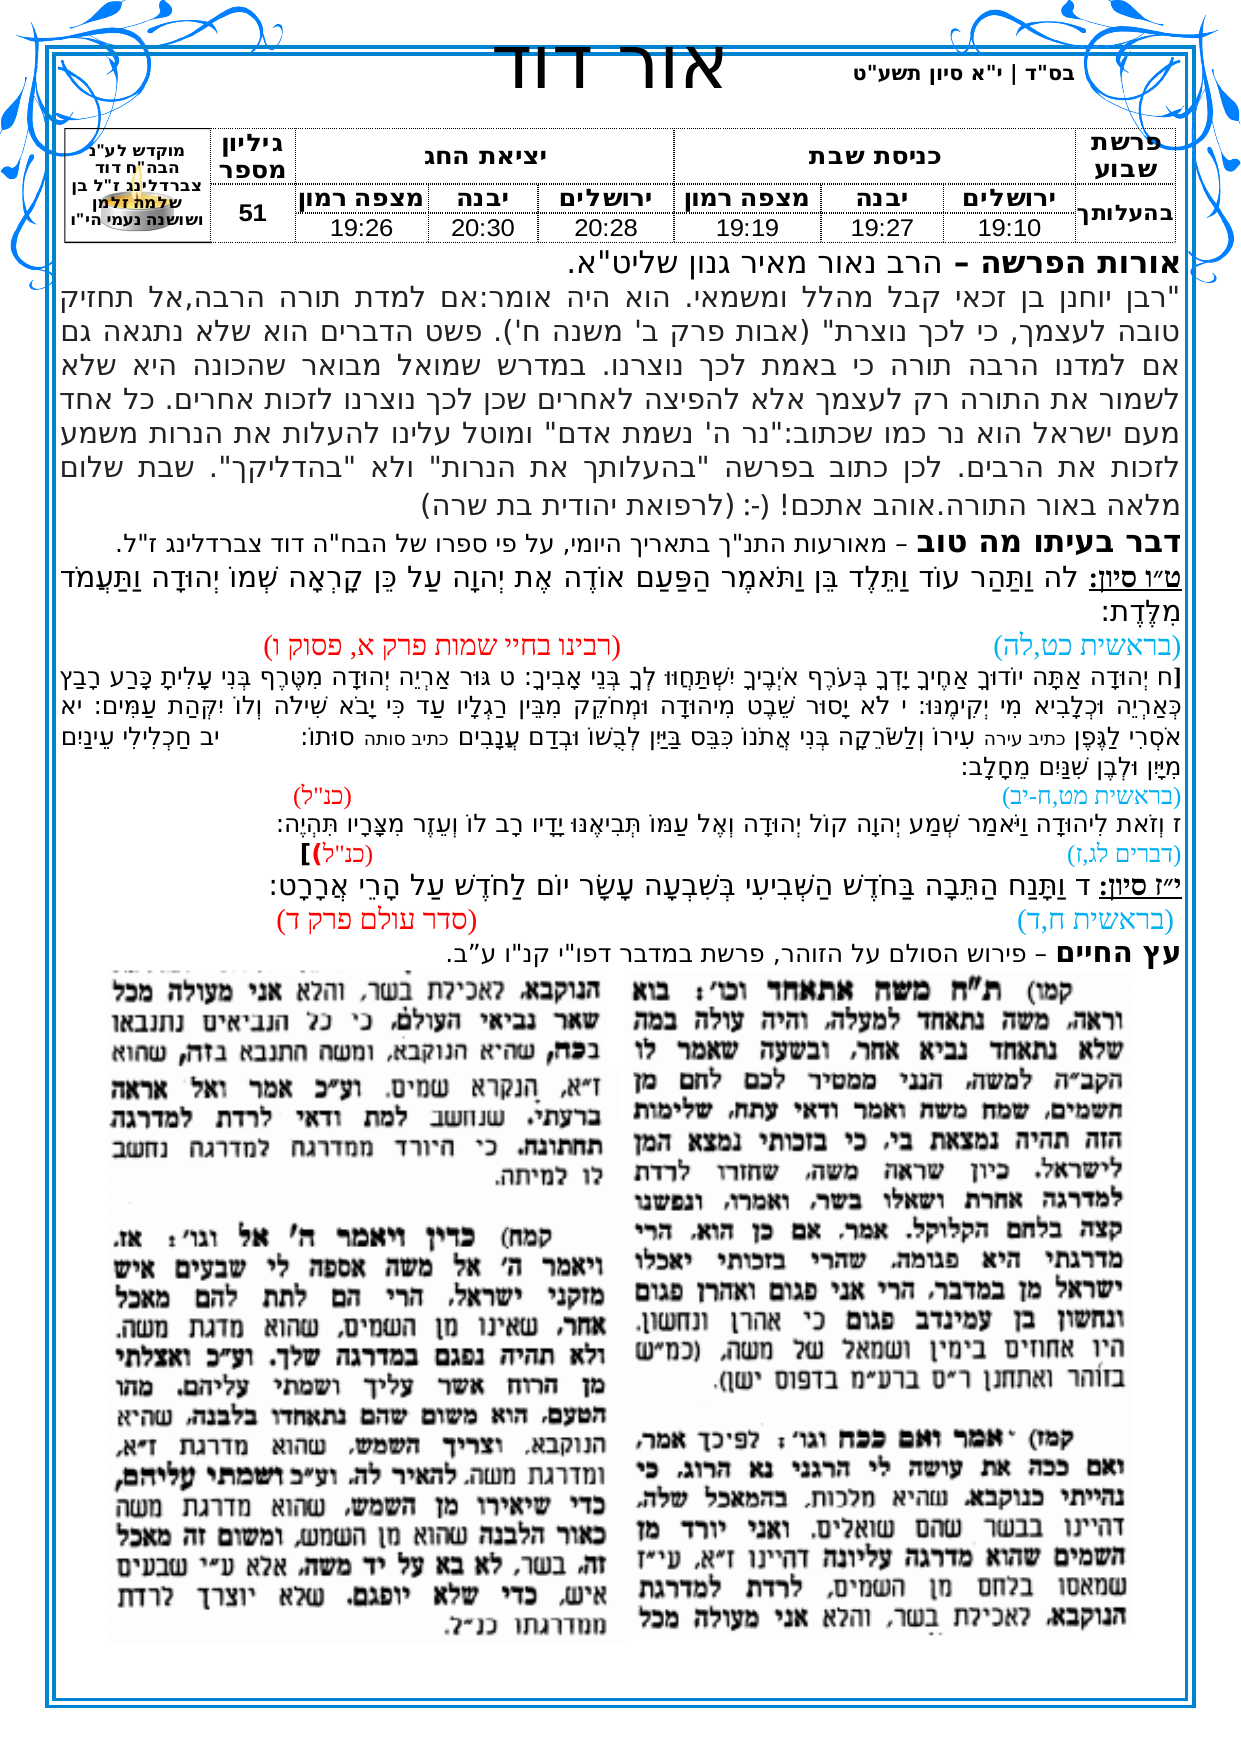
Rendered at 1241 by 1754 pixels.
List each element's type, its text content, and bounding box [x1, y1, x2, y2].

list [ח יְהוּדָה אַתָּה יוֹדוּךָ אַחֶיךָ יָדְךָ בְּעֹרֶף אֹיְבֶיךָ יִשְׁתַּחֲוּוּ לְךָ בְּנֵי אָבִיךָ: ט גּוּר אַרְיֵה יְהוּדָה מִטֶּרֶף בְּנִי עָלִיתָ כָּרַע רָבַץ כְּאַרְיֵה וּכְלָבִיא מִי יְקִימֶנּוּ: י לֹא יָסוּר שֵׁבֶט מִיהוּדָה וּמְחֹקֵק מִבֵּין רַגְלָיו עַד כִּי יָבֹא שִׁילֹה וְלוֹ יִקְּהַת עַמִּים: יא אֹסְרִי לַגֶּפֶן כתיב עירה עִירוֹ וְלַשֹּׂרֵקָה בְּנִי אֲתֹנוֹ כִּבֵּס בַּיַּיִן לְבֻשׁוֹ וּבְדַם עֲנָבִים כתיב סותה סוּתוֹ: יב חַכְלִילִי עֵינַיִם מִיָּיִן וּלְבֶן שִׁנַּיִם מֵחָלָב: [59, 662, 1182, 781]
list (בראשית מט,ח-יב) (כנ"ל) [59, 781, 1182, 810]
list עץ החיים – פירוש הסולם על הזוהר, פרשת במדבר דפו"י קנ"ו ע”ב. [59, 936, 1182, 970]
list ט״ו סיון: לה וַתַּהַר עוֹד וַתֵּלֶד בֵּן וַתֹּאמֶר הַפַּעַם אוֹדֶה אֶת יְהוָה עַל כֵּן קָרְאָה שְׁמוֹ יְהוּדָה וַתַּעֲמֹד מִלֶּדֶת: [59, 560, 1182, 628]
text "רבן יוחנן בן זכאי קבל מהלל ומשמאי. הוא היה אומר:אם למדת תורה הרבה,אל תחזיק טובה לעצמך, כי לכך נוצרת" (אבות פרק ב' משנה ח'). פשט הדברים הוא שלא נתגאה גם אם למדנו הרבה תורה כי באמת לכך נוצרנו. במדרש שמואל מבואר שהכונה היא שלא לשמור את התורה רק לעצמך אלא להפיצה לאחרים שכן לכך נוצרנו לזכות אחרים. כל אחד מעם ישראל הוא נר כמו שכתוב:"נר ה' נשמת אדם" ומוטל עלינו להעלות את הנרות משמע לזכות את הרבים. לכן כתוב בפרשה "בהעלותך את הנרות" ולא "בהדליקך". שבת שלום מלאה באור התורה.אוהב אתכם! ‎ :-)‎‏(לרפואת יהודית בת שרה) [59, 280, 1182, 524]
list (בראשית כט,לה) (רבינו בחיי שמות פרק א, פסוק ו) [59, 628, 1182, 662]
text אורות הפרשה – הרב נאור מאיר גנון שליט"א. [283, 119, 950, 280]
picture [950, 0, 1241, 283]
list ז וְזֹאת לִיהוּדָה וַיֹּאמַר שְׁמַע יְהוָה קוֹל יְהוּדָה וְאֶל עַמּוֹ תְּבִיאֶנּוּ יָדָיו רָב לוֹ וְעֵזֶר מִצָּרָיו תִּהְיֶה: [59, 810, 1182, 839]
text דבר בעיתו מה טוב – מאורעות התנ"ך בתאריך היומי, על פי ספרו של הבח"ה דוד צברדלינג ז"ל. [59, 524, 1182, 560]
picture [49, 49, 283, 290]
list י״ז סיון: ד וַתָּנַח הַתֵּבָה בַּחֹדֶשׁ הַשְּׁבִיעִי בְּשִׁבְעָה עָשָׂר יוֹם לַחֹדֶשׁ עַל הָרֵי אֲרָרָט: [59, 868, 1182, 902]
picture [56, 56, 283, 290]
picture [0, 0, 283, 290]
picture [106, 969, 1134, 1644]
list (בראשית ח,ד) (סדר עולם פרק ד) [59, 902, 1182, 936]
list (דברים לג,ז) (כנ"ל)] [59, 839, 1182, 868]
